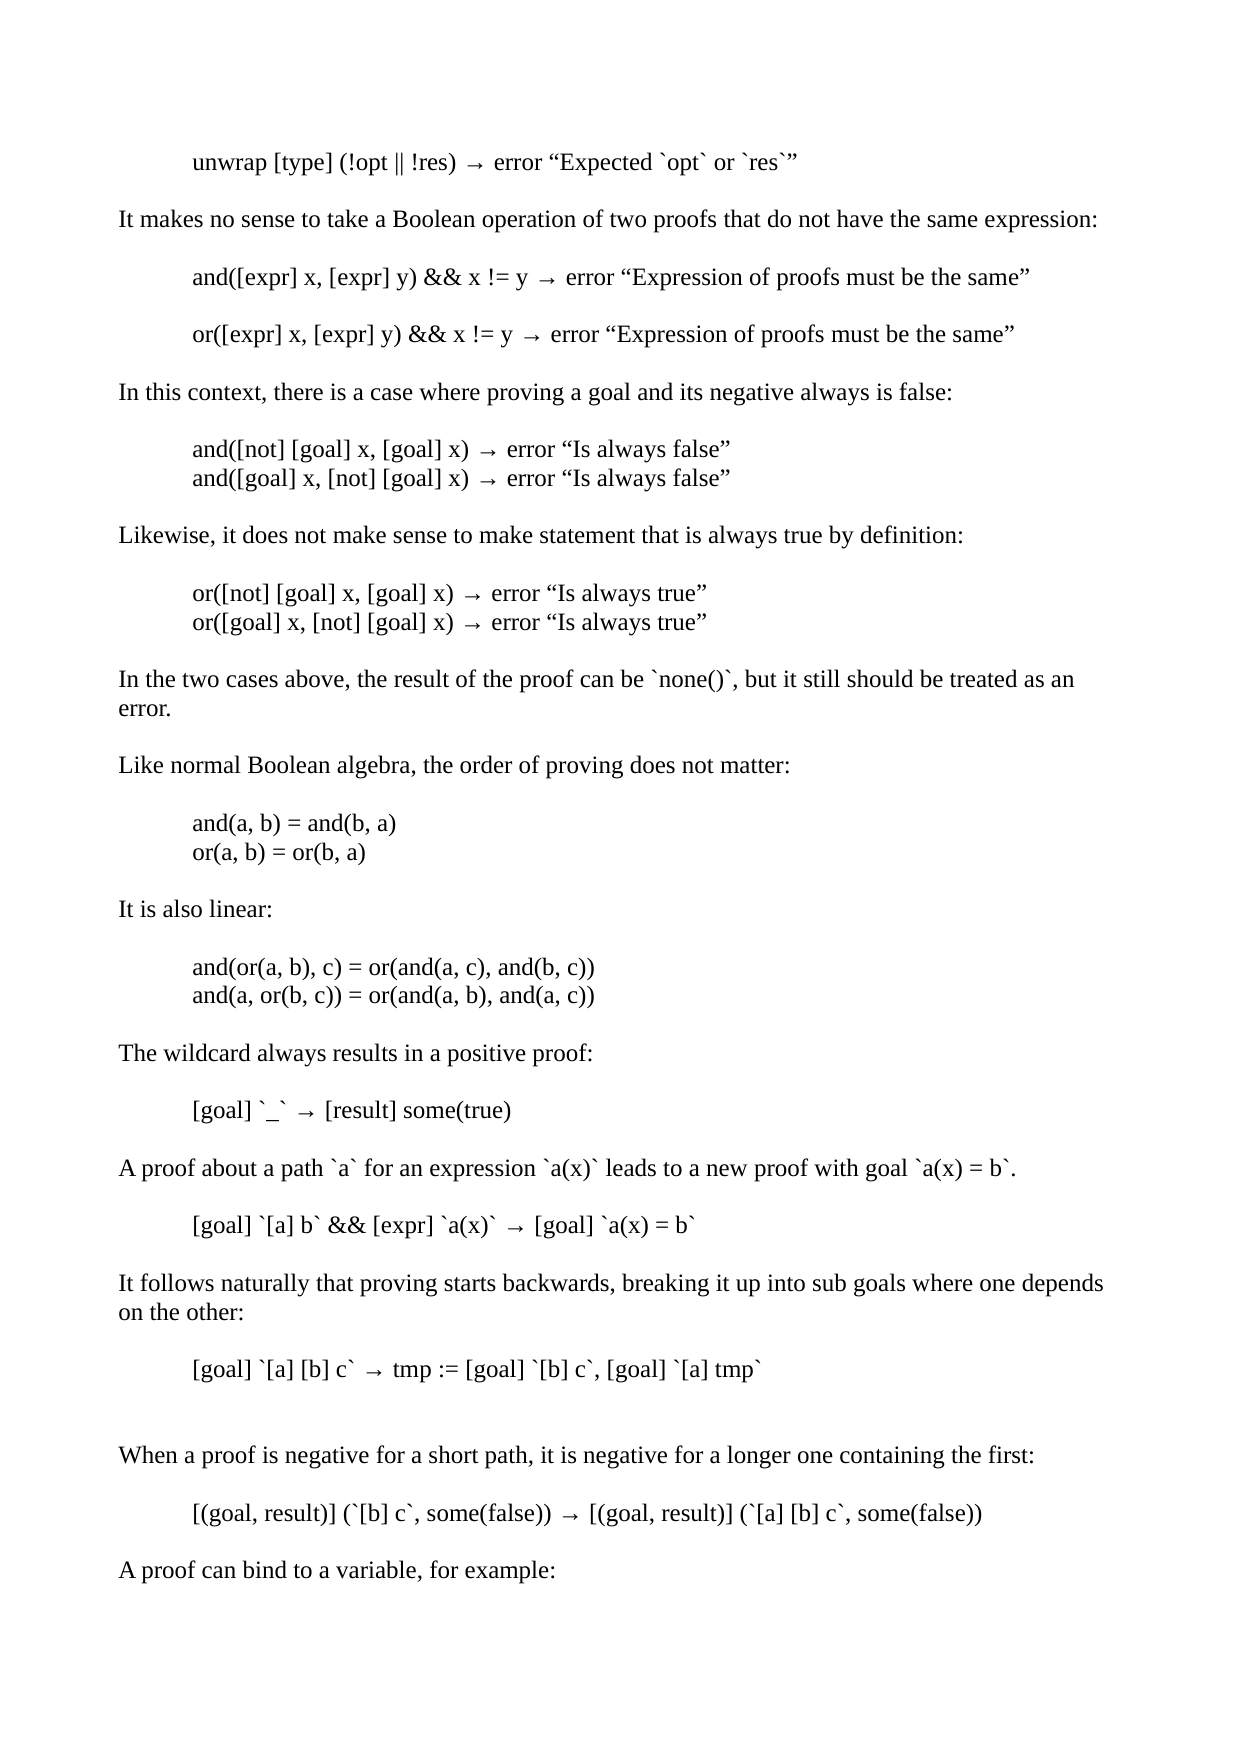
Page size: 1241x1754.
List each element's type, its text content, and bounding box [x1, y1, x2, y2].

text A proof about a path `a` for an expression `a(x)` leads to a new proof with goal `a(x) = b`. [118, 1153, 1122, 1182]
text When a proof is negative for a short path, it is negative for a longer one containing the first: [118, 1441, 1122, 1469]
text A proof can bind to a variable, for example: [118, 1556, 1122, 1584]
text and([not] [goal] x, [goal] x) → error “Is always false” [118, 434, 1122, 463]
text It makes no sense to take a Boolean operation of two proofs that do not have the same expression: [118, 204, 1122, 233]
text It follows naturally that proving starts backwards, breaking it up into sub goals where one depends on the other: [118, 1268, 1122, 1326]
text [goal] `[a] [b] c` → tmp := [goal] `[b] c`, [goal] `[a] tmp` [118, 1354, 1122, 1383]
text In this context, there is a case where proving a goal and its negative always is false: [118, 377, 1122, 406]
text unwrap [type] (!opt || !res) → error “Expected `opt` or `res`” [118, 147, 1122, 176]
text [goal] `[a] b` && [expr] `a(x)` → [goal] `a(x) = b` [118, 1211, 1122, 1239]
text and(a, or(b, c)) = or(and(a, b), and(a, c)) [118, 981, 1122, 1009]
text and([expr] x, [expr] y) && x != y → error “Expression of proofs must be the same” [118, 262, 1122, 291]
text In the two cases above, the result of the proof can be `none()`, but it still should be treated as an error. [118, 664, 1122, 722]
text It is also linear: [118, 894, 1122, 923]
text or([goal] x, [not] [goal] x) → error “Is always true” [118, 607, 1122, 636]
text and([goal] x, [not] [goal] x) → error “Is always false” [118, 463, 1122, 492]
text Likewise, it does not make sense to make statement that is always true by definition: [118, 521, 1122, 549]
text or(a, b) = or(b, a) [118, 837, 1122, 866]
text [goal] `_` → [result] some(true) [118, 1096, 1122, 1124]
text Like normal Boolean algebra, the order of proving does not matter: [118, 751, 1122, 779]
text [(goal, result)] (`[b] c`, some(false)) → [(goal, result)] (`[a] [b] c`, some(false)) [118, 1498, 1122, 1527]
text or([expr] x, [expr] y) && x != y → error “Expression of proofs must be the same” [118, 319, 1122, 348]
text and(or(a, b), c) = or(and(a, c), and(b, c)) [118, 952, 1122, 981]
text or([not] [goal] x, [goal] x) → error “Is always true” [118, 578, 1122, 607]
text The wildcard always results in a positive proof: [118, 1038, 1122, 1067]
text and(a, b) = and(b, a) [118, 808, 1122, 837]
